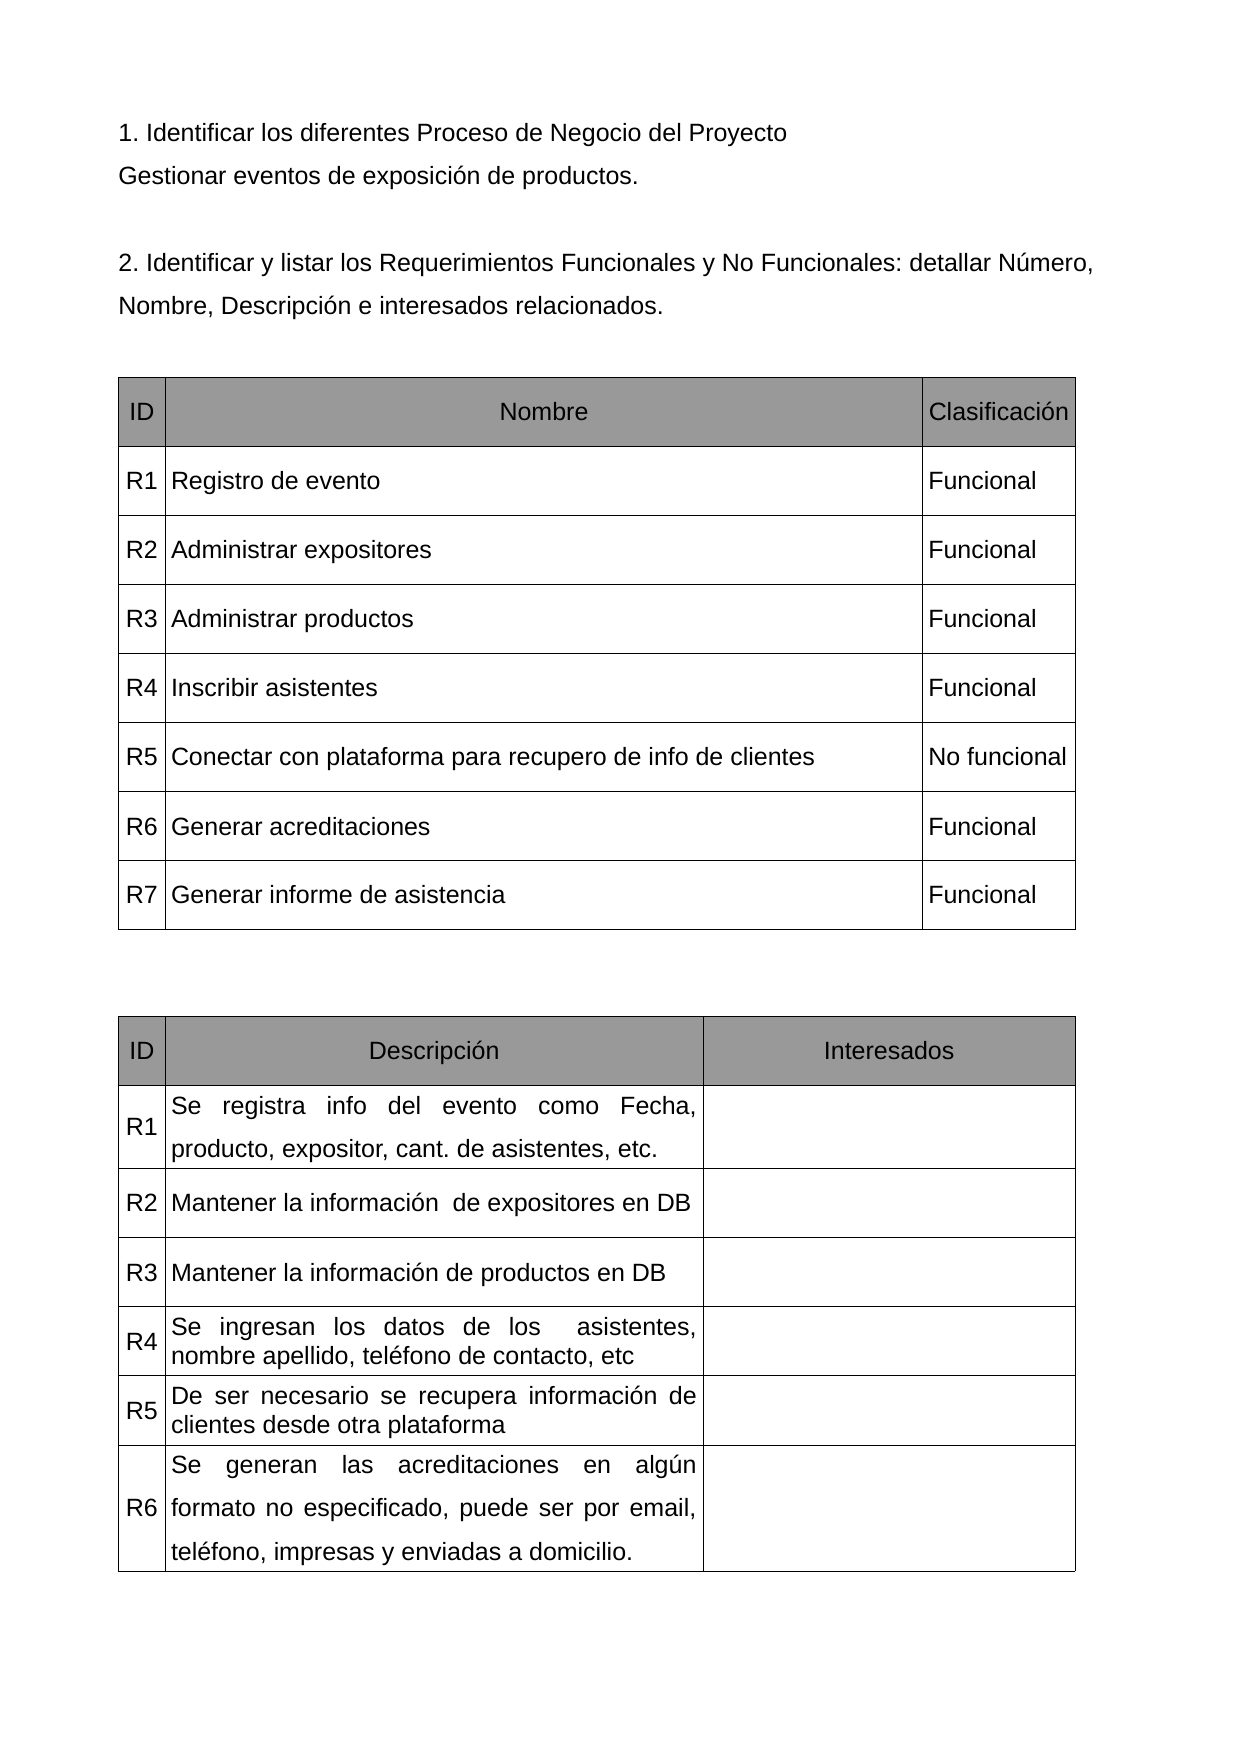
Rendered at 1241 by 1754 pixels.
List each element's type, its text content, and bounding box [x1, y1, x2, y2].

table_header Descripción [166, 1017, 703, 1085]
table_cell Mantener la información de expositores en DB [166, 1169, 703, 1237]
table_cell [704, 1307, 1075, 1375]
table_cell Funcional [923, 654, 1075, 722]
table_cell Administrar productos [166, 585, 922, 653]
table_cell Funcional [923, 792, 1075, 860]
table_cell R3 [119, 1238, 165, 1306]
table_cell R1 [119, 447, 165, 515]
text 1. Identificar los diferentes Proceso de Negocio del Proyecto [118, 118, 1122, 147]
table_cell R6 [119, 1446, 165, 1571]
table_cell R6 [119, 792, 165, 860]
table_header Nombre [166, 378, 922, 446]
table_cell R2 [119, 516, 165, 584]
table_cell [704, 1238, 1075, 1306]
table_cell R2 [119, 1169, 165, 1237]
table_cell R3 [119, 585, 165, 653]
table_cell R4 [119, 1307, 165, 1375]
table_cell Funcional [923, 861, 1075, 929]
table_cell Registro de evento [166, 447, 922, 515]
text Gestionar eventos de exposición de productos. [118, 161, 1122, 190]
table_cell Se ingresan los datos de los asistentes, nombre apellido, teléfono de contacto, etc [166, 1307, 703, 1375]
table_header ID [119, 378, 165, 446]
table_cell R5 [119, 723, 165, 791]
table_cell Generar informe de asistencia [166, 861, 922, 929]
table_cell [704, 1086, 1075, 1168]
table_cell [704, 1376, 1075, 1444]
table_cell De ser necesario se recupera información de clientes desde otra plataforma [166, 1376, 703, 1444]
table_cell Generar acreditaciones [166, 792, 922, 860]
table_header Interesados [704, 1017, 1075, 1085]
table_cell Inscribir asistentes [166, 654, 922, 722]
table_cell Se registra info del evento como Fecha, producto, expositor, cant. de asistentes, etc. [166, 1086, 703, 1168]
table_cell R5 [119, 1376, 165, 1444]
table_cell Administrar expositores [166, 516, 922, 584]
table_cell Se generan las acreditaciones en algún formato no especificado, puede ser por email, teléfono, impresas y enviadas a domicilio. [166, 1446, 703, 1571]
table_cell [704, 1169, 1075, 1237]
table_cell Funcional [923, 447, 1075, 515]
table_cell Mantener la información de productos en DB [166, 1238, 703, 1306]
text 2. Identificar y listar los Requerimientos Funcionales y No Funcionales: detallar Número, [118, 247, 1122, 276]
table_header Clasificación [923, 378, 1075, 446]
table_cell Funcional [923, 516, 1075, 584]
table_cell R4 [119, 654, 165, 722]
table_cell No funcional [923, 723, 1075, 791]
table_cell Conectar con plataforma para recupero de info de clientes [166, 723, 922, 791]
table_cell R7 [119, 861, 165, 929]
table_cell R1 [119, 1086, 165, 1168]
text Nombre, Descripción e interesados relacionados. [118, 291, 1122, 319]
table_cell Funcional [923, 585, 1075, 653]
table_cell [704, 1446, 1075, 1571]
table_header ID [119, 1017, 165, 1085]
